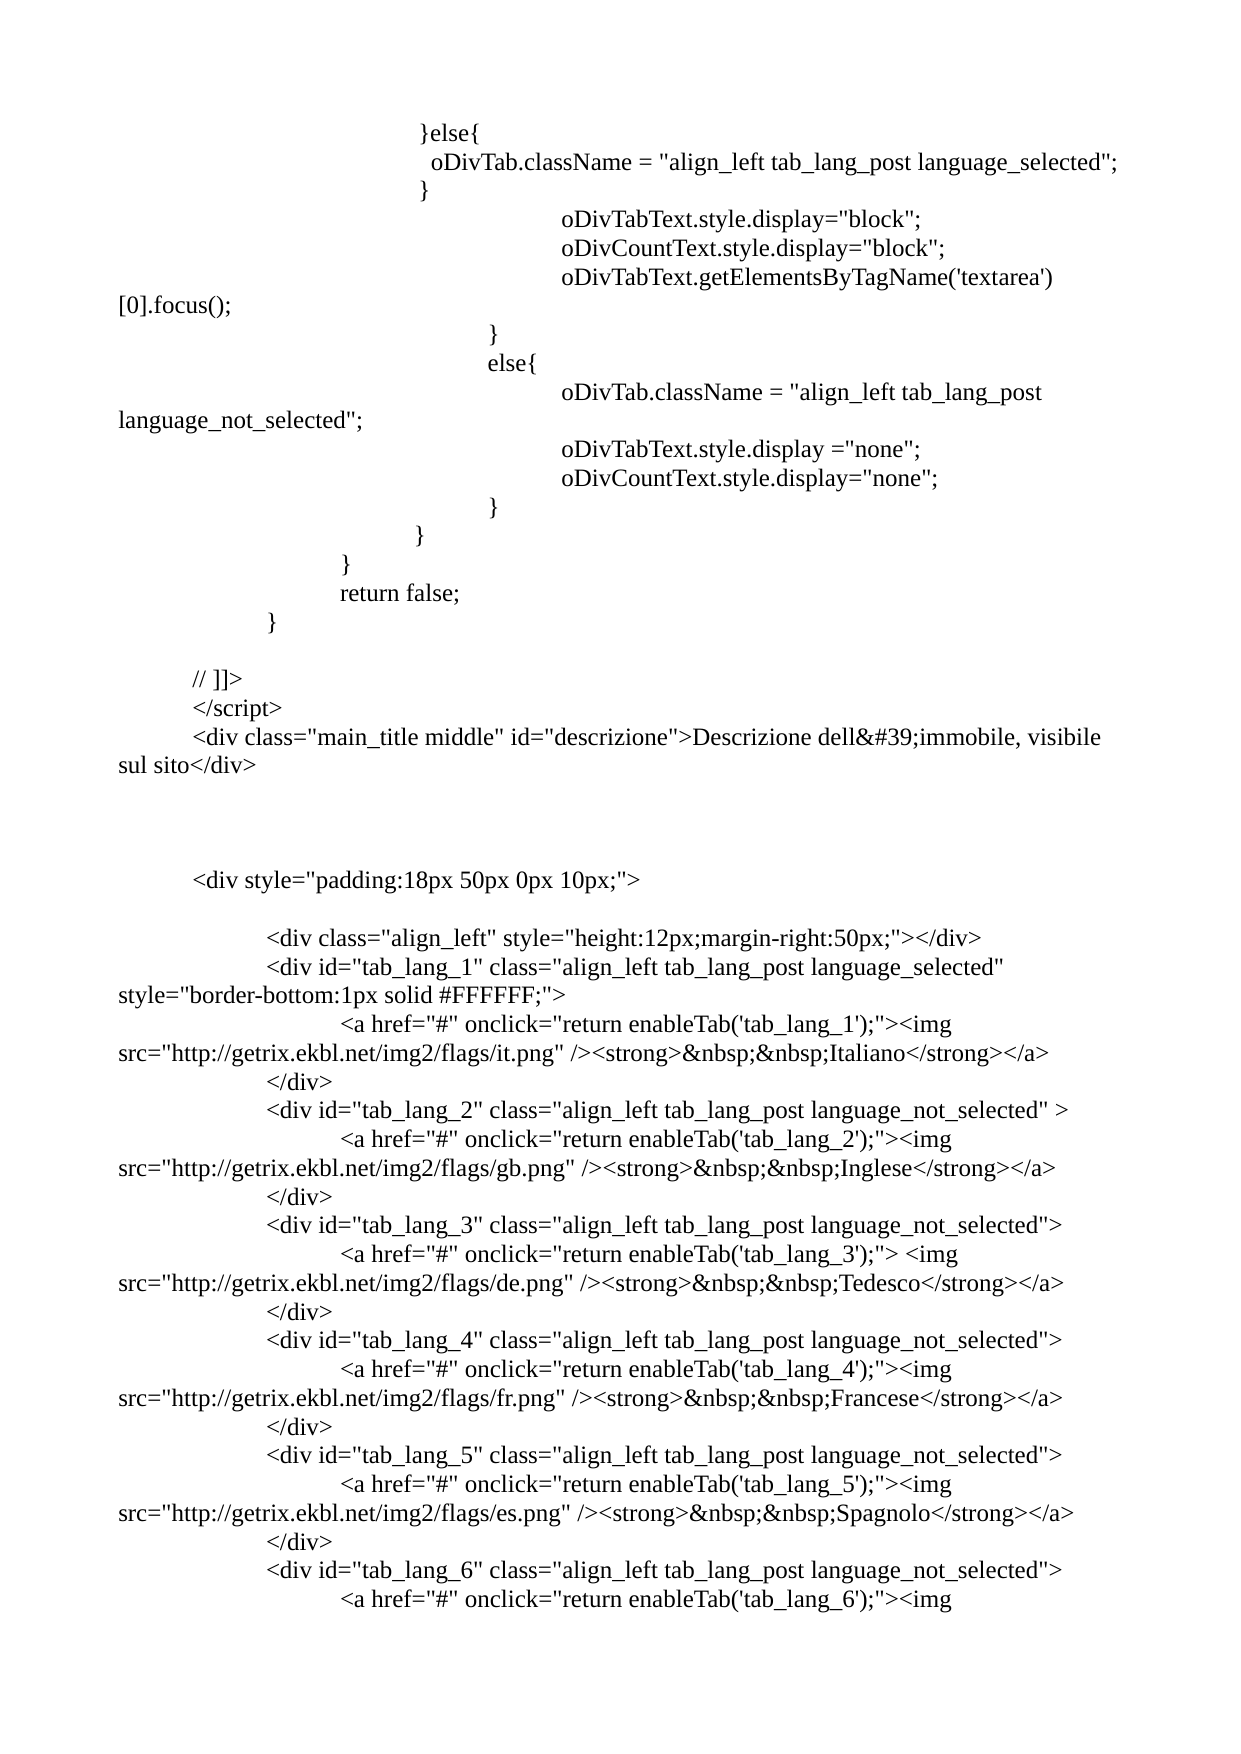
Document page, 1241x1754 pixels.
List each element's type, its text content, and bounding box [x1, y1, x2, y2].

text }else{ oDivTab.className = "align_left tab_lang_post language_selected"; } oDivTabText.style.display="block"; oDivCountText.style.display="block"; oDivTabText.getElementsByTagName('textarea')[0].focus(); } else{ oDivTab.className = "align_left tab_lang_post language_not_selected"; oDivTabText.style.display ="none"; oDivCountText.style.display="none"; } } } return false; } // ]]> </script> <div class="main_title middle" id="descrizione">Descrizione dell&#39;immobile, visibile sul sito</div> <div style="padding:18px 50px 0px 10px;"> <div class="align_left" style="height:12px;margin-right:50px;"></div> <div id="tab_lang_1" class="align_left tab_lang_post language_selected" style="border-bottom:1px solid #FFFFFF;"> <a href="#" onclick="return enableTab('tab_lang_1');"><img src="http://getrix.ekbl.net/img2/flags/it.png" /><strong>&nbsp;&nbsp;Italiano</strong></a> </div> <div id="tab_lang_2" class="align_left tab_lang_post language_not_selected" > <a href="#" onclick="return enableTab('tab_lang_2');"><img src="http://getrix.ekbl.net/img2/flags/gb.png" /><strong>&nbsp;&nbsp;Inglese</strong></a> </div> <div id="tab_lang_3" class="align_left tab_lang_post language_not_selected"> <a href="#" onclick="return enableTab('tab_lang_3');"> <img src="http://getrix.ekbl.net/img2/flags/de.png" /><strong>&nbsp;&nbsp;Tedesco</strong></a> </div> <div id="tab_lang_4" class="align_left tab_lang_post language_not_selected"> <a href="#" onclick="return enableTab('tab_lang_4');"><img src="http://getrix.ekbl.net/img2/flags/fr.png" /><strong>&nbsp;&nbsp;Francese</strong></a> </div> <div id="tab_lang_5" class="align_left tab_lang_post language_not_selected"> <a href="#" onclick="return enableTab('tab_lang_5');"><img src="http://getrix.ekbl.net/img2/flags/es.png" /><strong>&nbsp;&nbsp;Spagnolo</strong></a> </div> <div id="tab_lang_6" class="align_left tab_lang_post language_not_selected"> <a href="#" onclick="return enableTab('tab_lang_6');"><img [118, 118, 1122, 1613]
